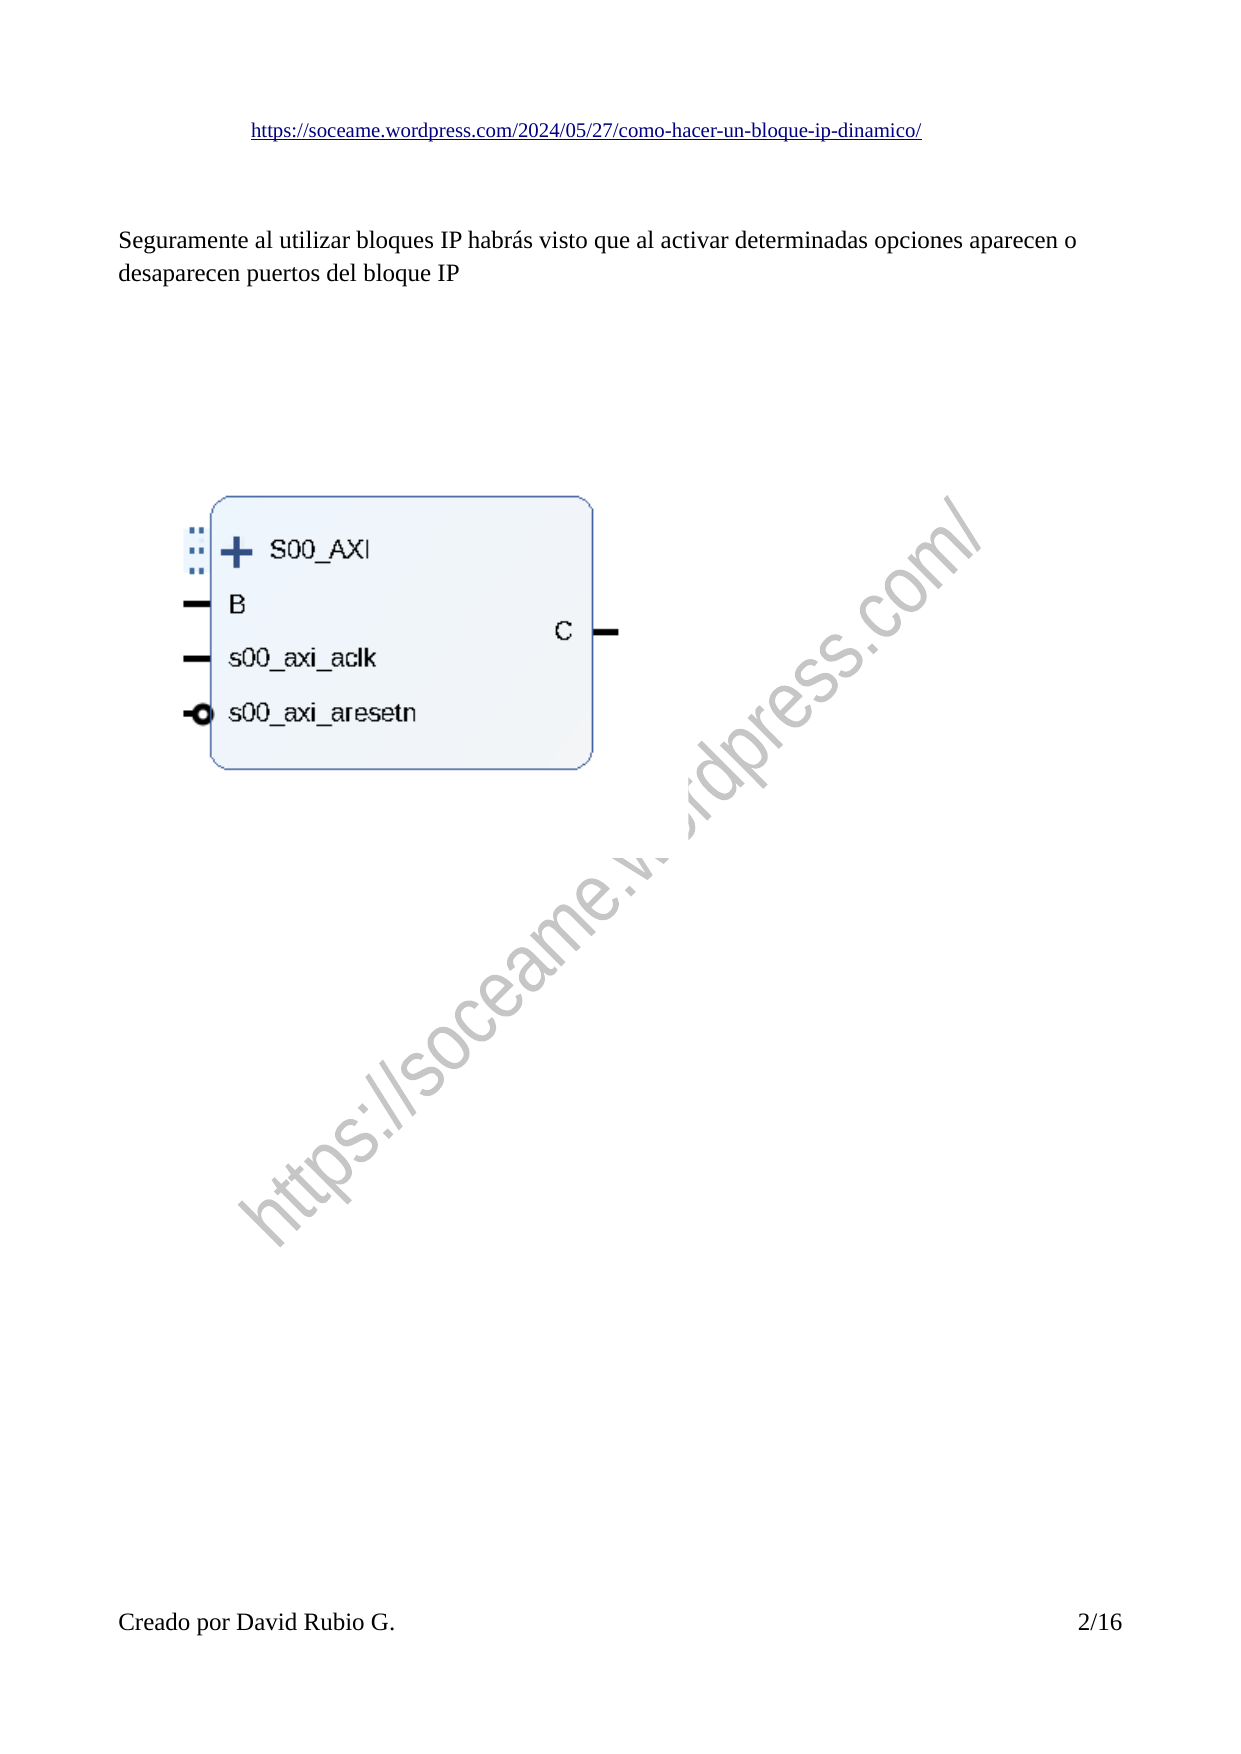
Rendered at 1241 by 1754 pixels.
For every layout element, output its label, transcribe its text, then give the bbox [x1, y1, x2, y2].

text Seguramente al utilizar bloques IP habrás visto que al activar determinadas opciones aparecen o desaparecen puertos del bloque IP [118, 225, 1122, 286]
picture [118, 352, 689, 858]
